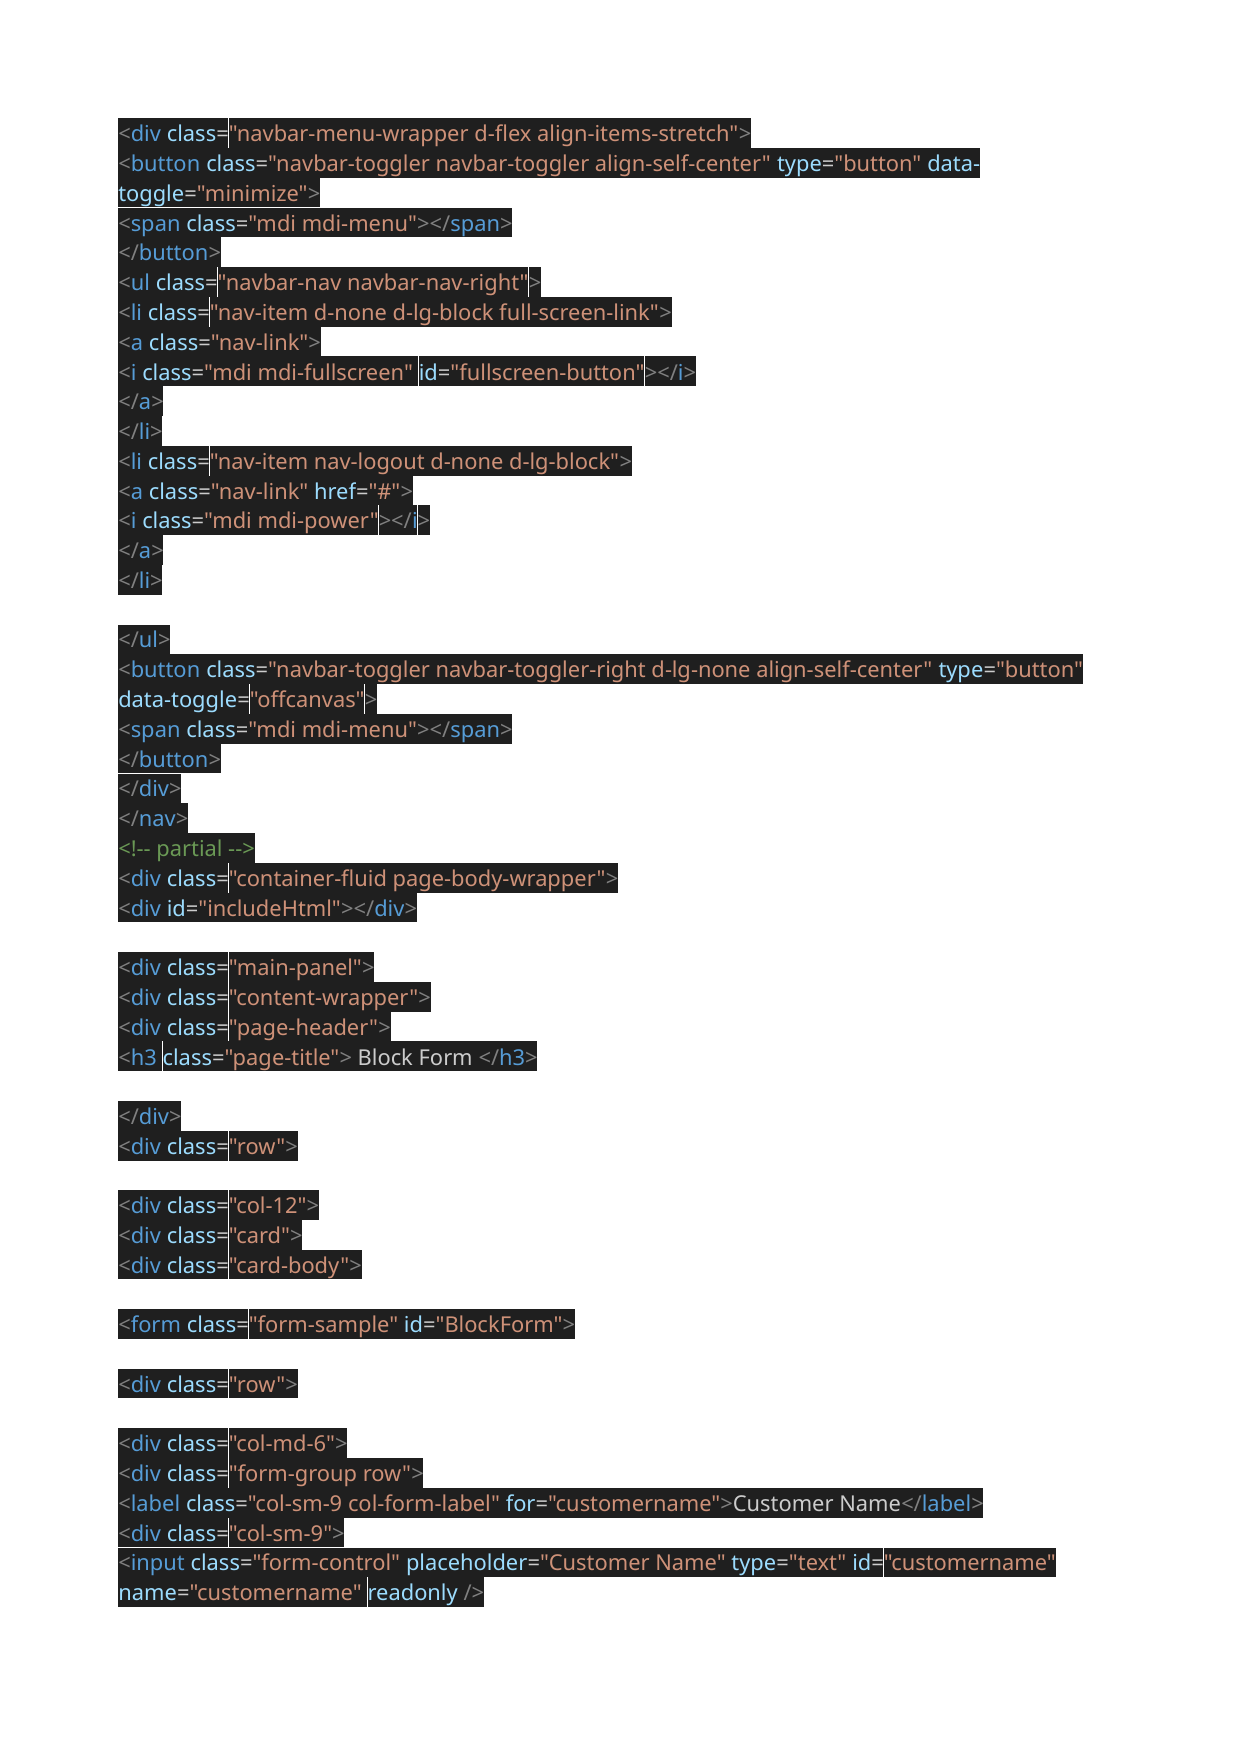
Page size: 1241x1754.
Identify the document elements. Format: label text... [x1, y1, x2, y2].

text <div class="navbar-menu-wrapper d-flex align-items-stretch"> [118, 118, 1122, 148]
text <div class="col-md-6"> [118, 1428, 1122, 1458]
text name="customername" readonly /> [118, 1577, 1122, 1607]
text <h3 class="page-title"> Block Form </h3> [118, 1041, 1122, 1071]
text <label class="col-sm-9 col-form-label" for="customername">Customer Name</label> [118, 1488, 1122, 1518]
text <div class="col-12"> [118, 1190, 1122, 1220]
text <!-- partial --> [118, 833, 1122, 863]
text <button class="navbar-toggler navbar-toggler-right d-lg-none align-self-center" type="button" [118, 654, 1122, 684]
text </button> [118, 237, 1122, 267]
text <ul class="navbar-nav navbar-nav-right"> [118, 267, 1122, 297]
text </a> [118, 386, 1122, 416]
text </ul> [118, 624, 1122, 654]
text <div id="includeHtml"></div> [118, 893, 1122, 922]
text <li class="nav-item nav-logout d-none d-lg-block"> [118, 446, 1122, 476]
text </button> [118, 744, 1122, 773]
text <div class="col-sm-9"> [118, 1518, 1122, 1547]
text <div class="card-body"> [118, 1250, 1122, 1279]
text <a class="nav-link" href="#"> [118, 476, 1122, 505]
text </nav> [118, 803, 1122, 833]
text </div> [118, 1101, 1122, 1131]
text <span class="mdi mdi-menu"></span> [118, 207, 1122, 237]
text </li> [118, 565, 1122, 595]
text <li class="nav-item d-none d-lg-block full-screen-link"> [118, 297, 1122, 327]
text </a> [118, 535, 1122, 565]
text <div class="row"> [118, 1131, 1122, 1161]
text </li> [118, 416, 1122, 446]
text <input class="form-control" placeholder="Customer Name" type="text" id="customername" [118, 1547, 1122, 1577]
text <div class="form-group row"> [118, 1458, 1122, 1488]
text <a class="nav-link"> [118, 327, 1122, 356]
text <i class="mdi mdi-power"></i> [118, 505, 1122, 535]
text <div class="content-wrapper"> [118, 982, 1122, 1012]
text <div class="container-fluid page-body-wrapper"> [118, 863, 1122, 893]
text <div class="row"> [118, 1369, 1122, 1398]
text <span class="mdi mdi-menu"></span> [118, 714, 1122, 744]
text <button class="navbar-toggler navbar-toggler align-self-center" type="button" data-toggle="minimize"> [118, 148, 1122, 207]
text <div class="card"> [118, 1220, 1122, 1250]
text <div class="main-panel"> [118, 952, 1122, 982]
text <i class="mdi mdi-fullscreen" id="fullscreen-button"></i> [118, 356, 1122, 386]
text <div class="page-header"> [118, 1012, 1122, 1041]
text <form class="form-sample" id="BlockForm"> [118, 1309, 1122, 1339]
text </div> [118, 773, 1122, 803]
text data-toggle="offcanvas"> [118, 684, 1122, 714]
